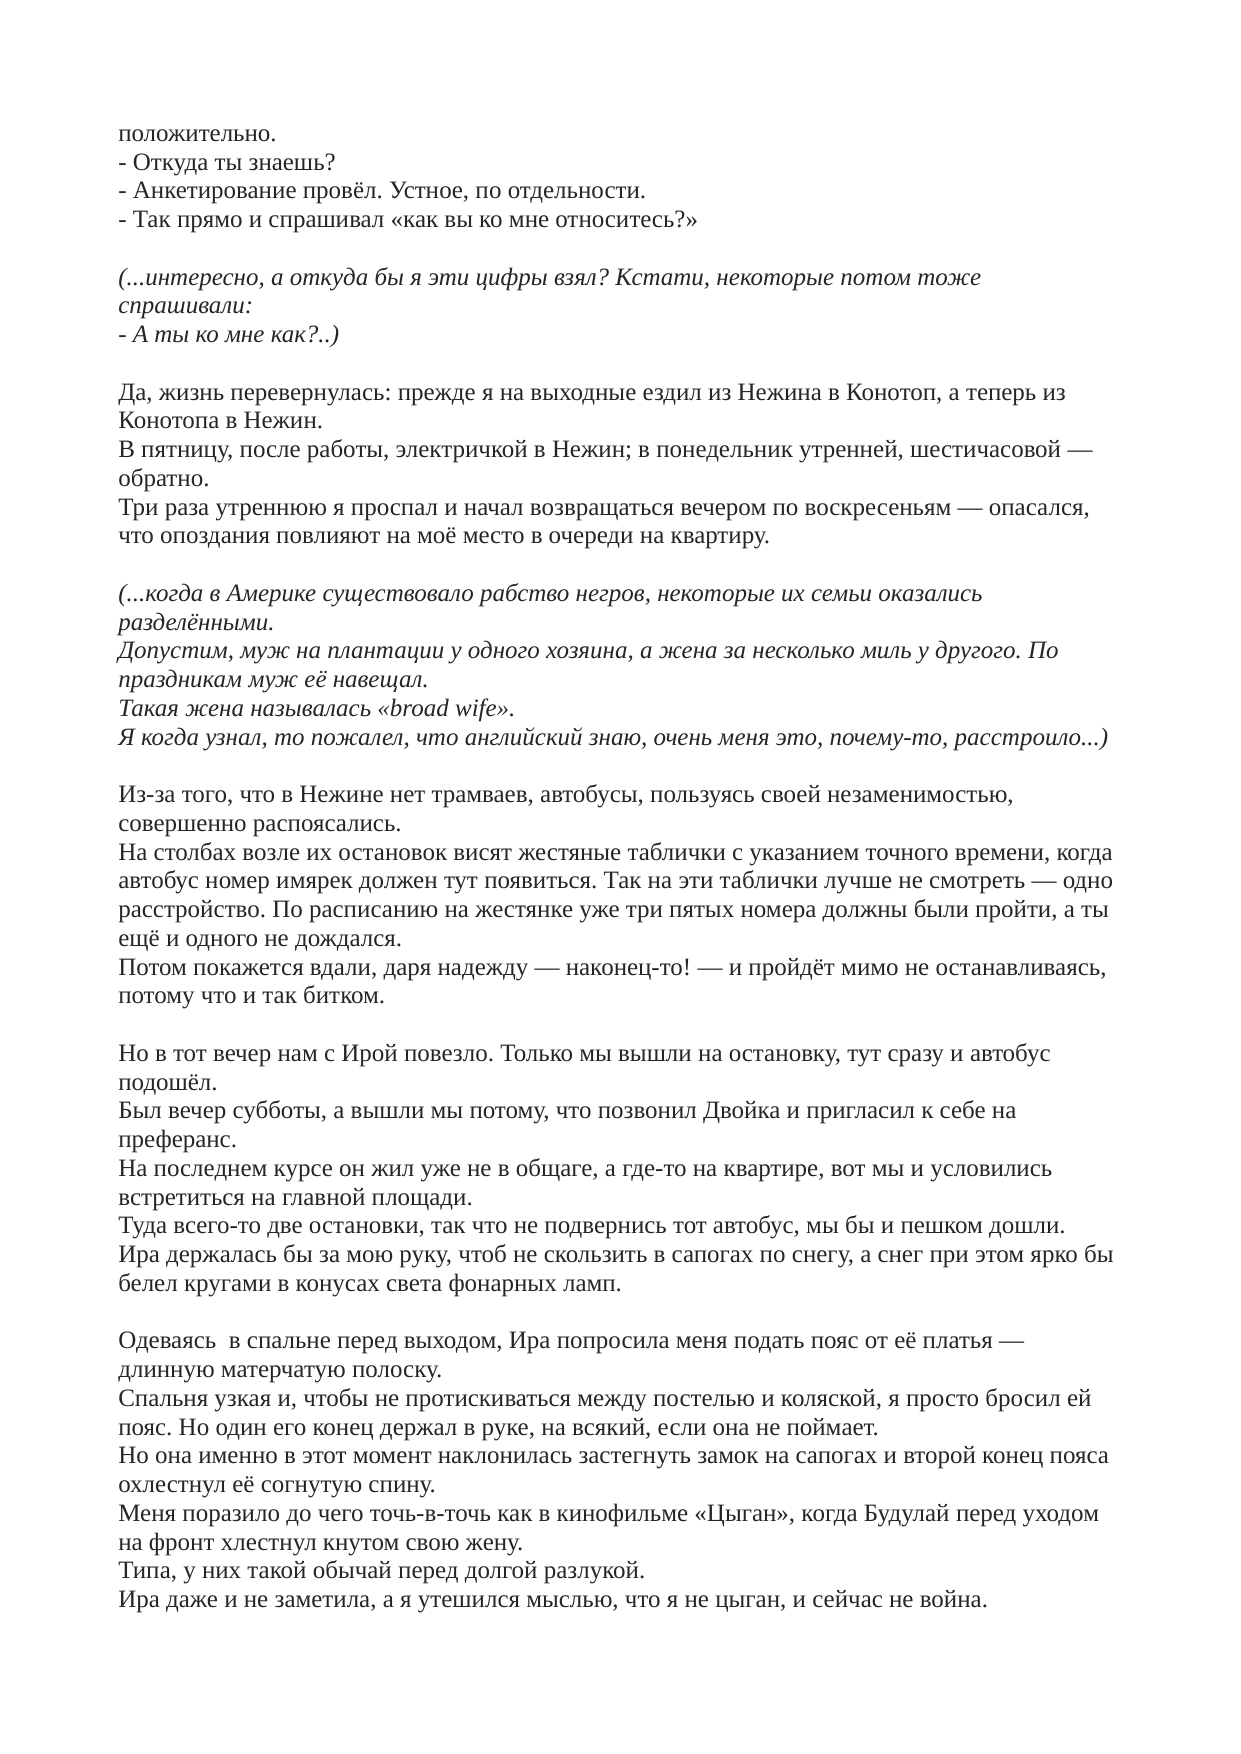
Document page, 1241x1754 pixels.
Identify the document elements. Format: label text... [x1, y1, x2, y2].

text Спальня узкая и, чтобы не протискиваться между постелью и коляской, я просто бросил ей пояс. Но один его конец держал в руке, на всякий, если она не поймает. [118, 1383, 1122, 1441]
text Типа, у них такой обычай перед долгой разлукой. [118, 1556, 1122, 1584]
text Три раза утреннюю я проспал и начал возвращаться вечером по воскресеньям — опасался, что опоздания повлияют на моё место в очереди на квартиру. [118, 492, 1122, 549]
text (...когда в Америке существовало рабство негров, некоторые их семьи оказались разделёнными. [118, 578, 1122, 636]
text Такая жена называлась «broad wife». [118, 693, 1122, 722]
text Но в тот вечер нам с Ирой повезло. Только мы вышли на остановку, тут сразу и автобус подошёл. [118, 1038, 1122, 1096]
text Но она именно в этот момент наклонилась застегнуть замок на сапогах и второй конец пояса охлестнул её согнутую спину. [118, 1441, 1122, 1498]
text Из-за того, что в Нежине нет трамваев, автобусы, пользуясь своей незаменимостью, совершенно распоясались. [118, 779, 1122, 837]
text Туда всего-то две остановки, так что не подвернись тот автобус, мы бы и пешком дошли. [118, 1211, 1122, 1239]
text Ира даже и не заметила, а я утешился мыслью, что я не цыган, и сейчас не война. [118, 1584, 1122, 1613]
text Был вечер субботы, а вышли мы потому, что позвонил Двойка и пригласил к себе на преферанс. [118, 1096, 1122, 1153]
text (...интересно, а откуда бы я эти цифры взял? Кстати, некоторые потом тоже спрашивали: [118, 262, 1122, 319]
text Я когда узнал, то пожалел, что английский знаю, очень меня это, почему-то, расстроило...) [118, 722, 1122, 751]
text положительно. [118, 118, 1122, 147]
text - Анкетирование провёл. Устное, по отдельности. [118, 176, 1122, 204]
text Допустим, муж на плантации у одного хозяина, а жена за несколько миль у другого. По праздникам муж её навещал. [118, 636, 1122, 693]
text - Так прямо и спрашивал «как вы ко мне относитесь?» [118, 204, 1122, 233]
text Да, жизнь перевернулась: прежде я на выходные ездил из Нежина в Конотоп, а теперь из Конотопа в Нежин. [118, 377, 1122, 434]
text На столбах возле их остановок висят жестяные таблички с указанием точного времени, когда автобус номер имярек должен тут появиться. Так на эти таблички лучше не смотреть — одно расстройство. По расписанию на жестянке уже три пятых номера должны были пройти, а ты ещё и одного не дождался. [118, 837, 1122, 952]
text В пятницу, после работы, электричкой в Нежин; в понедельник утренней, шестичасовой — обратно. [118, 434, 1122, 492]
text - А ты ко мне как?..) [118, 319, 1122, 348]
text - Откуда ты знаешь? [118, 147, 1122, 176]
text Ира держалась бы за мою руку, чтоб не скользить в сапогах по снегу, а снег при этом ярко бы белел кругами в конусах света фонарных ламп. [118, 1239, 1122, 1297]
text Потом покажется вдали, даря надежду — наконец-то! — и пройдёт мимо не останавливаясь, потому что и так битком. [118, 952, 1122, 1009]
text На последнем курсе он жил уже не в общаге, а где-то на квартире, вот мы и условились встретиться на главной площади. [118, 1153, 1122, 1211]
text Меня поразило до чего точь-в-точь как в кинофильме «Цыган», когда Будулай перед уходом на фронт хлестнул кнутом свою жену. [118, 1498, 1122, 1556]
text Одеваясь в спальне перед выходом, Ира попросила меня подать пояс от её платья — длинную матерчатую полоску. [118, 1326, 1122, 1383]
